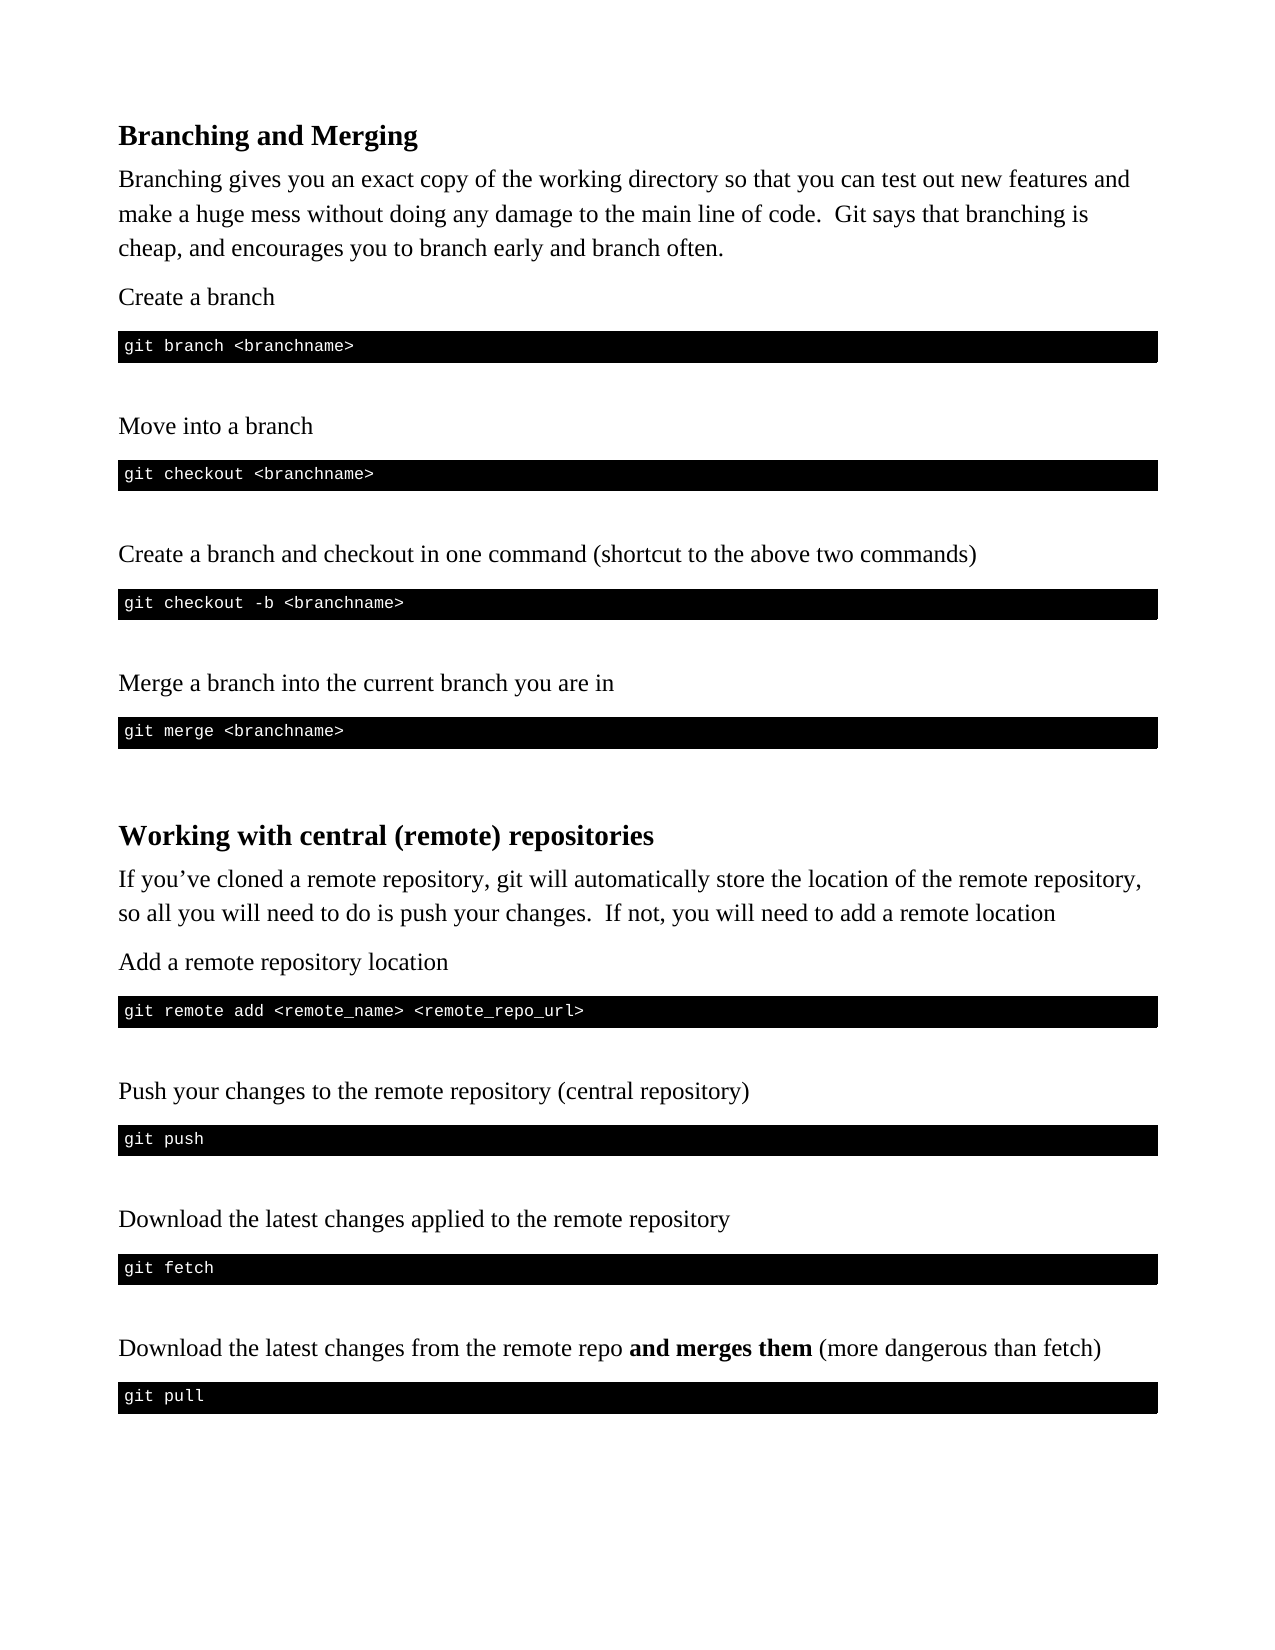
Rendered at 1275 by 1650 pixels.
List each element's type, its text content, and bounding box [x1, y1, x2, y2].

text Add a remote repository location [118, 947, 1157, 976]
table_header git pull [119, 1383, 1157, 1413]
subtitle Branching and Merging [118, 118, 1157, 152]
table_header git checkout <branchname> [119, 461, 1157, 490]
text Create a branch and checkout in one command (shortcut to the above two commands) [118, 539, 1157, 568]
table_header git merge <branchname> [119, 718, 1157, 748]
text Download the latest changes from the remote repo and merges them (more dangerous than fetch) [118, 1333, 1157, 1362]
subtitle Working with central (remote) repositories [118, 818, 1157, 851]
text Download the latest changes applied to the remote repository [118, 1204, 1157, 1233]
text If you’ve cloned a remote repository, git will automatically store the location of the remote repository, so all you will need to do is push your changes. If not, you will need to add a remote location [118, 864, 1157, 927]
table_header git remote add <remote_name> <remote_repo_url> [119, 997, 1157, 1027]
text Push your changes to the remote repository (central repository) [118, 1076, 1157, 1104]
text Merge a branch into the current branch you are in [118, 668, 1157, 697]
table_header git branch <branchname> [119, 332, 1157, 362]
table_header git checkout -b <branchname> [119, 590, 1157, 619]
text Move into a branch [118, 411, 1157, 439]
table_header git fetch [119, 1255, 1157, 1284]
table_header git push [119, 1126, 1157, 1155]
text Branching gives you an exact copy of the working directory so that you can test out new features and make a huge mess without doing any damage to the main line of code. Git says that branching is cheap, and encourages you to branch early and branch often. [118, 164, 1157, 262]
text Create a branch [118, 282, 1157, 311]
